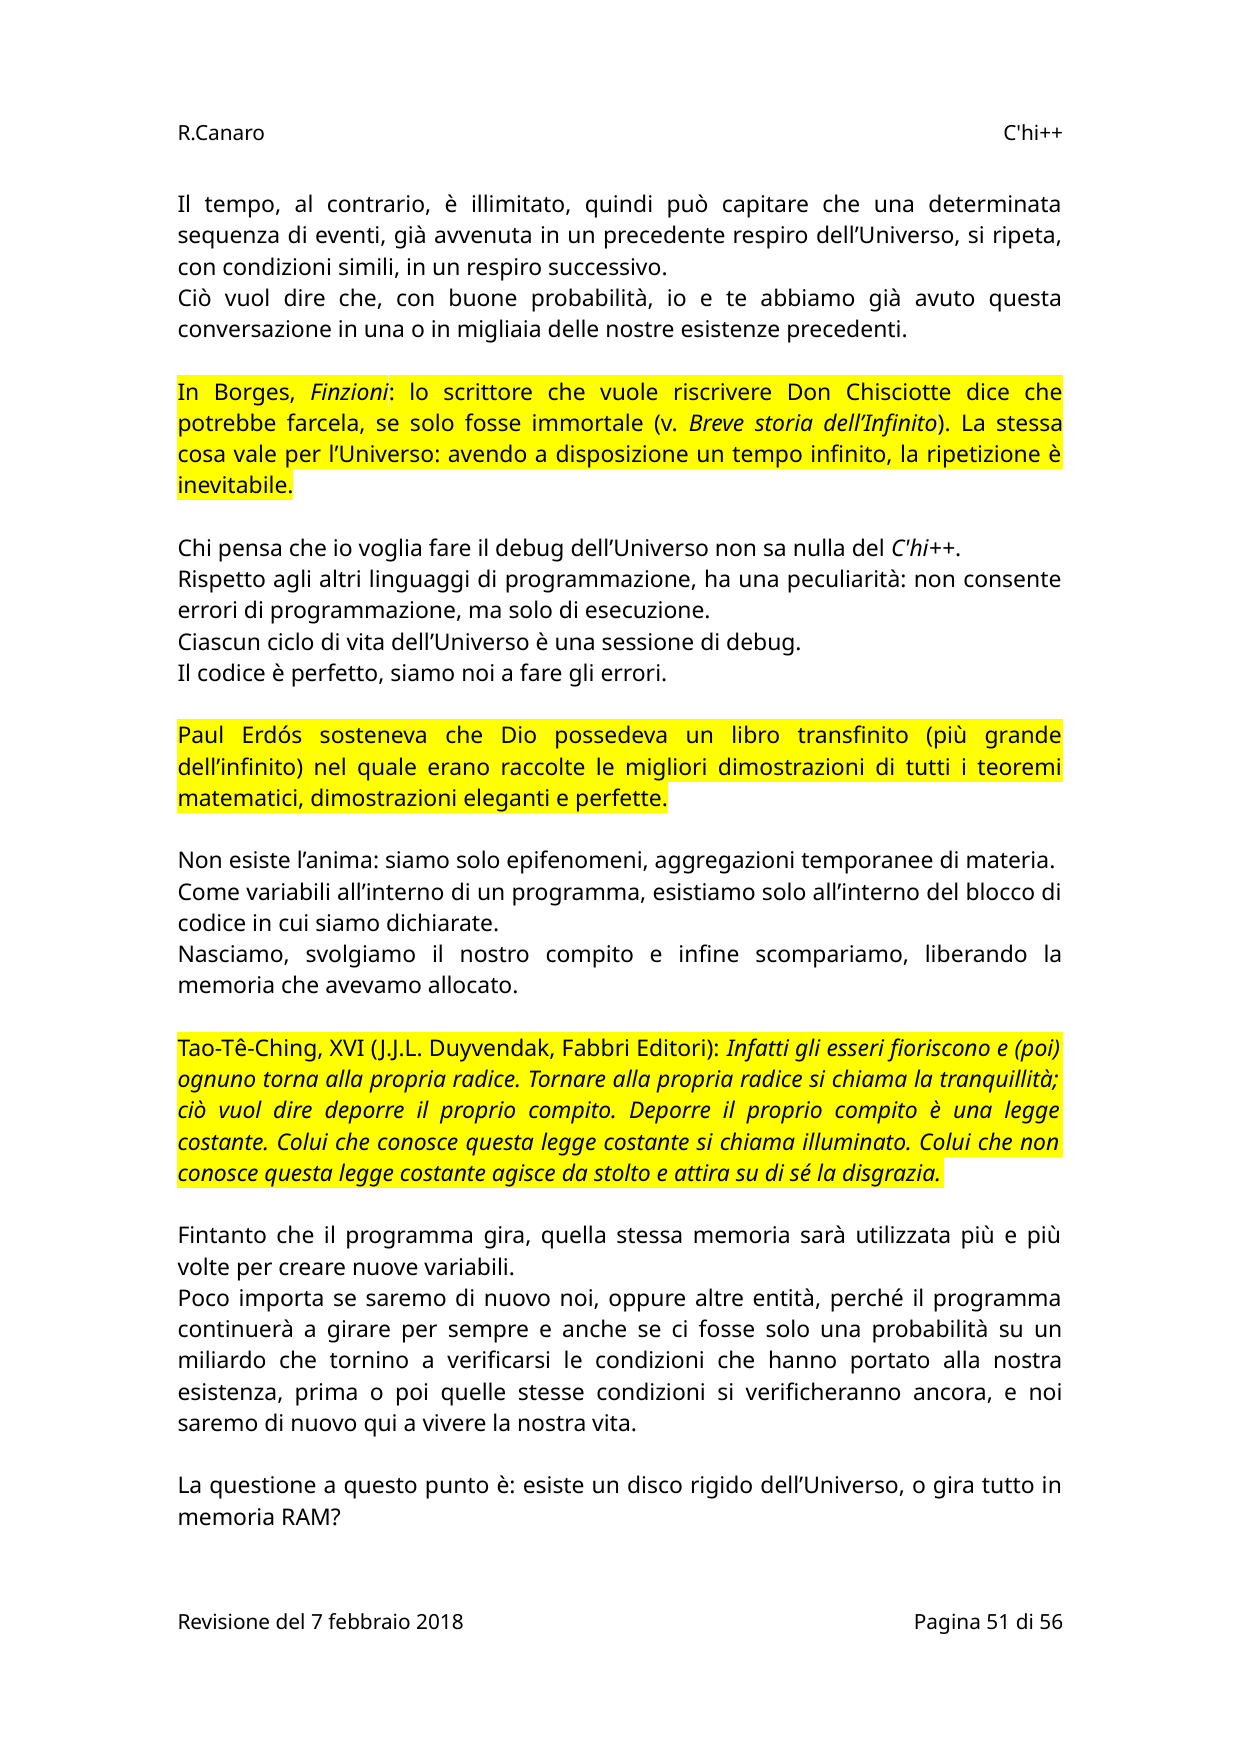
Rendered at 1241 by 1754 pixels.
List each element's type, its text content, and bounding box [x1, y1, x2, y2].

text Tao-Tê-Ching, XVI (J.J.L. Duyvendak, Fabbri Editori): Infatti gli esseri fioriscono e (poi) ognuno torna alla propria radice. Tornare alla propria radice si chiama la tranquillità; ciò vuol dire deporre il proprio compito. Deporre il proprio compito è una legge costante. Colui che conosce questa legge costante si chiama illuminato. Colui che non conosce questa legge costante agisce da stolto e attira su di sé la disgrazia. [177, 1032, 1063, 1188]
text La questione a questo punto è: esiste un disco rigido dell’Universo, o gira tutto in memoria RAM? [177, 1469, 1063, 1532]
text Poco importa se saremo di nuovo noi, oppure altre entità, perché il programma continuerà a girare per sempre e anche se ci fosse solo una probabilità su un miliardo che tornino a verificarsi le condizioni che hanno portato alla nostra esistenza, prima o poi quelle stesse condizioni si verificheranno ancora, e noi saremo di nuovo qui a vivere la nostra vita. [177, 1282, 1063, 1438]
text Chi pensa che io voglia fare il debug dell’Universo non sa nulla del C'hi++. [177, 532, 1063, 563]
text Ciascun ciclo di vita dell’Universo è una sessione di debug. [177, 625, 1063, 657]
text In Borges, Finzioni: lo scrittore che vuole riscrivere Don Chisciotte dice che potrebbe farcela, se solo fosse immortale (v. Breve storia dell’Infinito). La stessa cosa vale per l’Universo: avendo a disposizione un tempo infinito, la ripetizione è inevitabile. [177, 375, 1063, 500]
text Fintanto che il programma gira, quella stessa memoria sarà utilizzata più e più volte per creare nuove variabili. [177, 1219, 1063, 1282]
text Non esiste l’anima: siamo solo epifenomeni, aggregazioni temporanee di materia. [177, 844, 1063, 875]
text Nasciamo, svolgiamo il nostro compito e infine scompariamo, liberando la memoria che avevamo allocato. [177, 938, 1063, 1000]
text Il tempo, al contrario, è illimitato, quindi può capitare che una determinata sequenza di eventi, già avvenuta in un precedente respiro dell’Universo, si ripeta, con condizioni simili, in un respiro successivo. [177, 188, 1063, 282]
text Il codice è perfetto, siamo noi a fare gli errori. [177, 657, 1063, 688]
text Paul Erdós sosteneva che Dio possedeva un libro transfinito (più grande dell’infinito) nel quale erano raccolte le migliori dimostrazioni di tutti i teoremi matematici, dimostrazioni eleganti e perfette. [177, 719, 1063, 813]
text Come variabili all’interno di un programma, esistiamo solo all’interno del blocco di codice in cui siamo dichiarate. [177, 875, 1063, 938]
text Ciò vuol dire che, con buone probabilità, io e te abbiamo già avuto questa conversazione in una o in migliaia delle nostre esistenze precedenti. [177, 282, 1063, 344]
text Rispetto agli altri linguaggi di programmazione, ha una peculiarità: non consente errori di programmazione, ma solo di esecuzione. [177, 563, 1063, 625]
